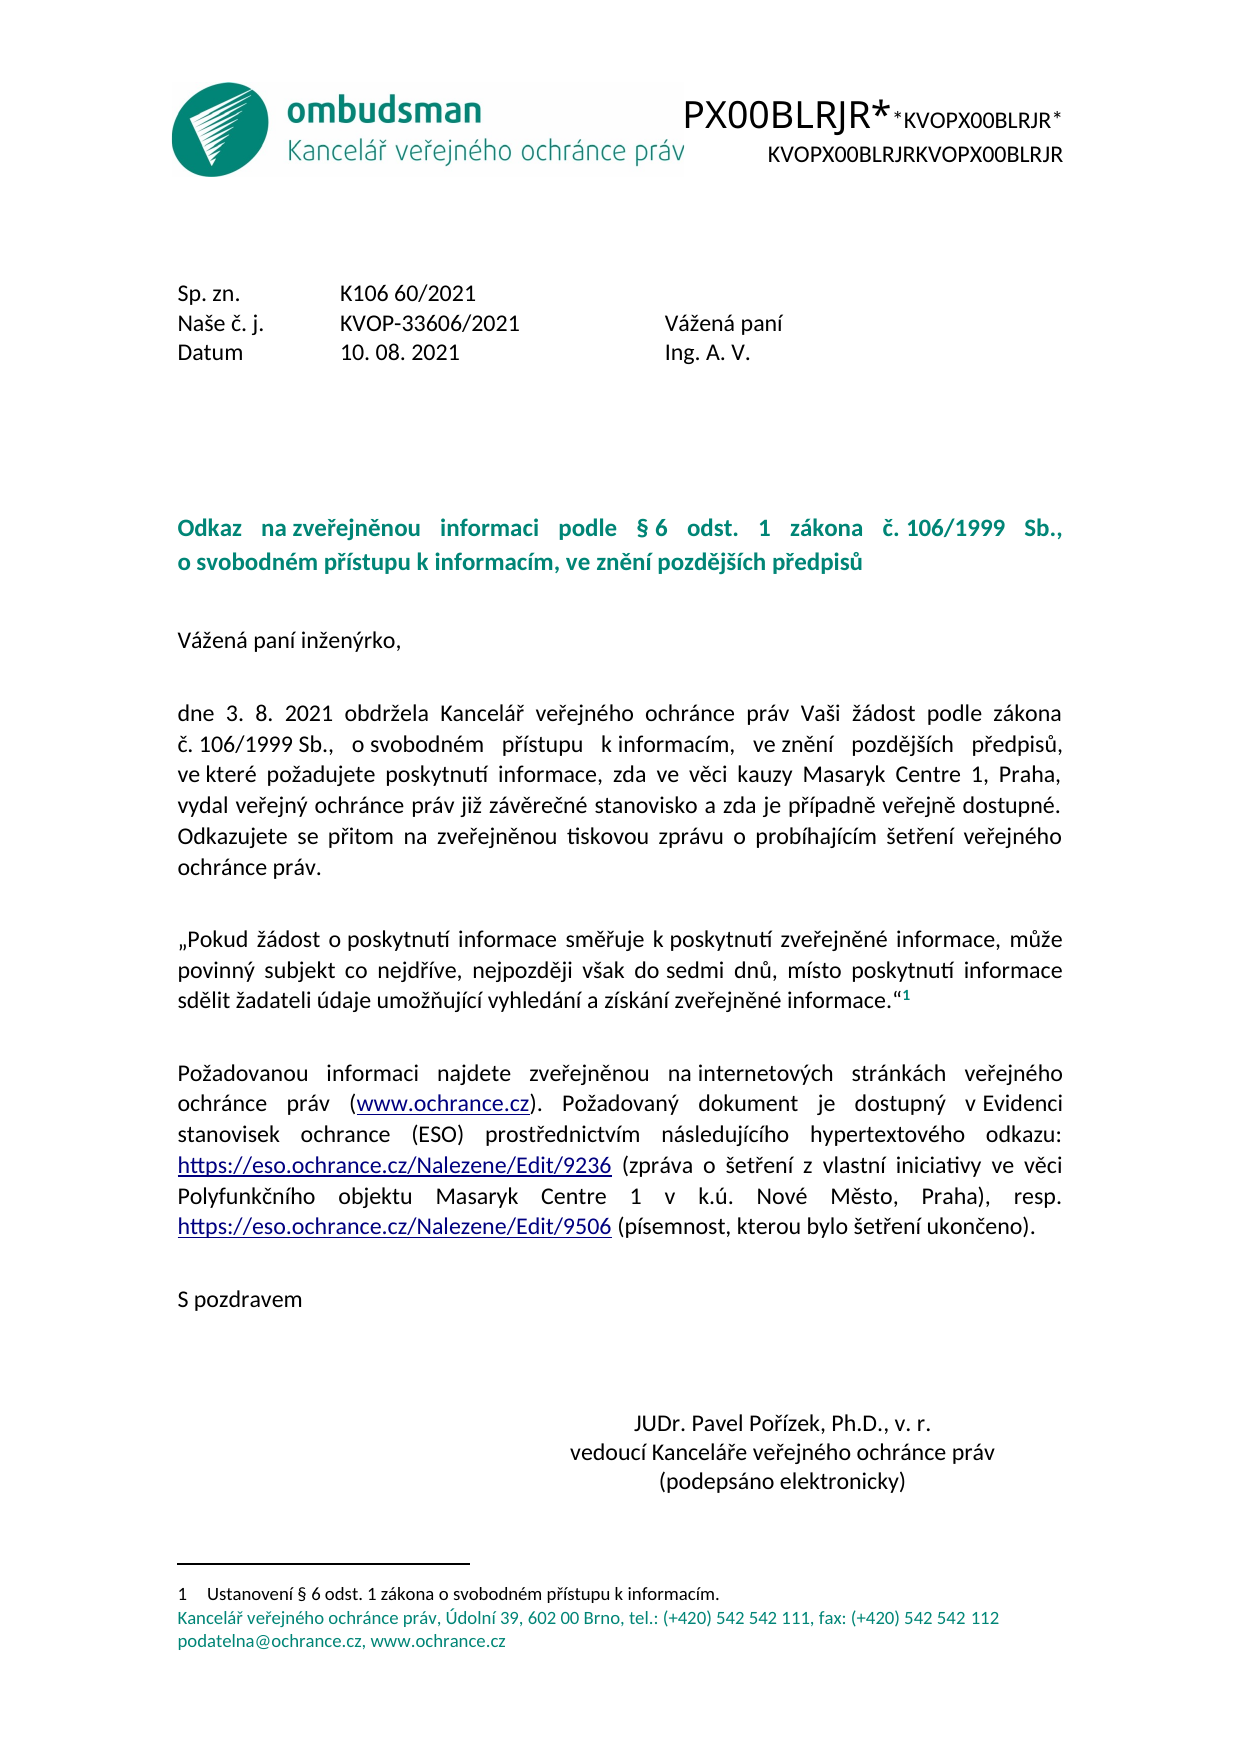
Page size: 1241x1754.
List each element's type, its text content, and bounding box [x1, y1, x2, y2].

text JUDr. Pavel Pořízek, Ph.D., v. r. [502, 1408, 1063, 1437]
text Požadovanou informaci najdete zveřejněnou na internetových stránkách veřejného ochránce práv (www.ochrance.cz). Požadovaný dokument je dostupný v Evidenci stanovisek ochrance (ESO) prostřednictvím následujícího hypertextového odkazu: https://eso.ochrance.cz/Nalezene/Edit/9236 (zpráva o šetření z vlastní iniciativy ve věci Polyfunkčního objektu Masaryk Centre 1 v k.ú. Nové Město, Praha), resp. https://eso.ochrance.cz/Nalezene/Edit/9506 (písemnost, kterou bylo šetření ukončeno). [177, 1058, 1063, 1241]
subtitle Odkaz na zveřejněnou informaci podle § 6 odst. 1 zákona č. 106/1999 Sb., o svobodném přístupu k informacím, ve znění pozdějších předpisů [177, 513, 1063, 577]
table_header Sp. zn. Naše č. j. Datum [177, 220, 340, 513]
text vedoucí Kanceláře veřejného ochránce práv [502, 1437, 1063, 1466]
text „Pokud žádost o poskytnutí informace směřuje k poskytnutí zveřejněné informace, může povinný subjekt co nejdříve, nejpozději však do sedmi dnů, místo poskytnutí informace sdělit žadateli údaje umožňující vyhledání a získání zveřejněné informace.“ [177, 924, 1063, 1015]
text dne 3. 8. 2021 obdržela Kancelář veřejného ochránce práv Vaši žádost podle zákona č. 106/1999 Sb., o svobodném přístupu k informacím, ve znění pozdějších předpisů, ve které požadujete poskytnutí informace, zda ve věci kauzy Masaryk Centre 1, Praha, vydal veřejný ochránce práv již závěrečné stanovisko a zda je případně veřejně dostupné. Odkazujete se přitom na zveřejněnou tiskovou zprávu o probíhajícím šetření veřejného ochránce práv. [177, 698, 1063, 881]
text Vážená paní inženýrko, [177, 626, 1063, 655]
text (podepsáno elektronicky) [502, 1466, 1063, 1496]
table_header Vážená paní Ing. A. V. [665, 220, 1085, 513]
text Ustanovení § 6 odst. 1 zákona o svobodném přístupu k informacím. [177, 1577, 1063, 1606]
table_header K106 60/2021 KVOP-33606/2021 10. 08. 2021 [340, 220, 664, 513]
text S pozdravem [177, 1284, 1063, 1313]
